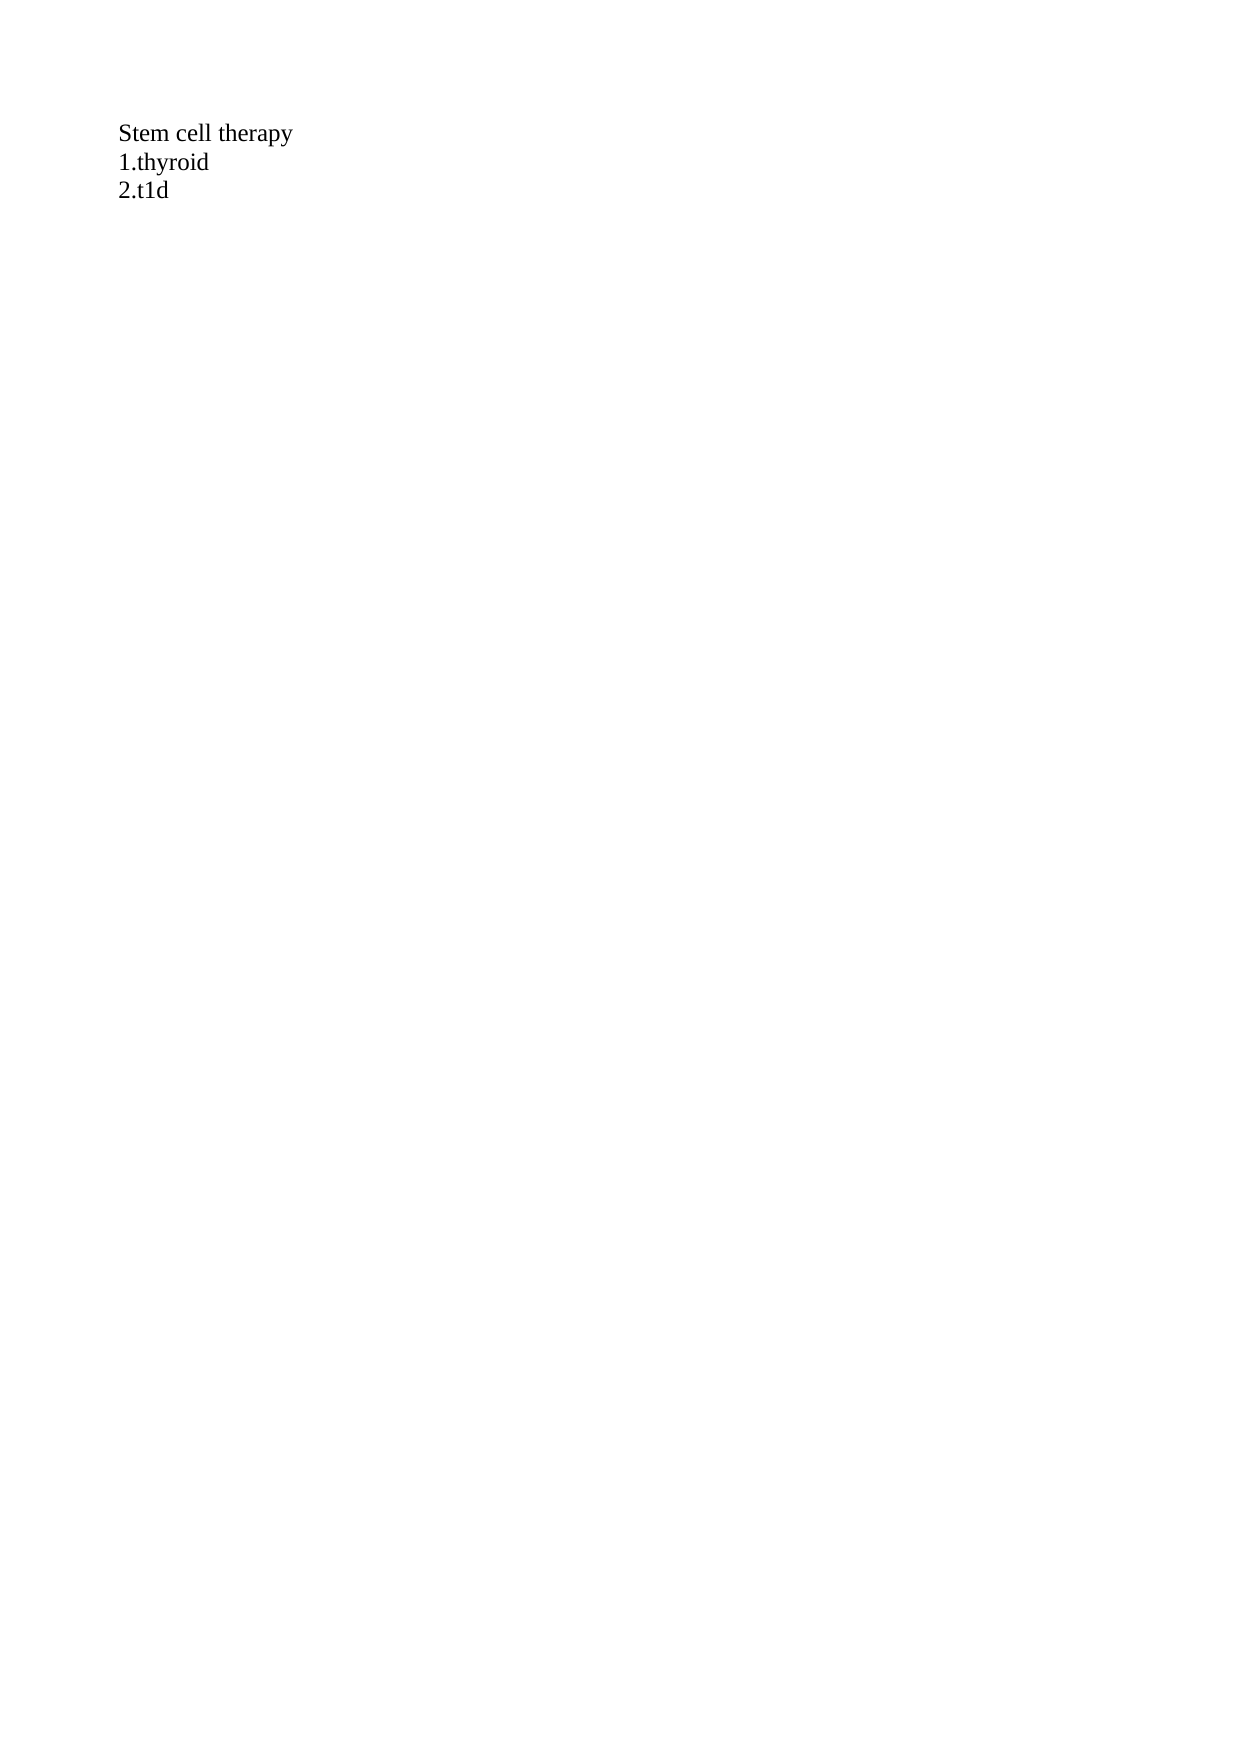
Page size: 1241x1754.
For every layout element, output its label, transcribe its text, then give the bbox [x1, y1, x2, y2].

text 1.thyroid [118, 147, 1122, 176]
text Stem cell therapy [118, 118, 1122, 147]
text 2.t1d [118, 176, 1122, 204]
